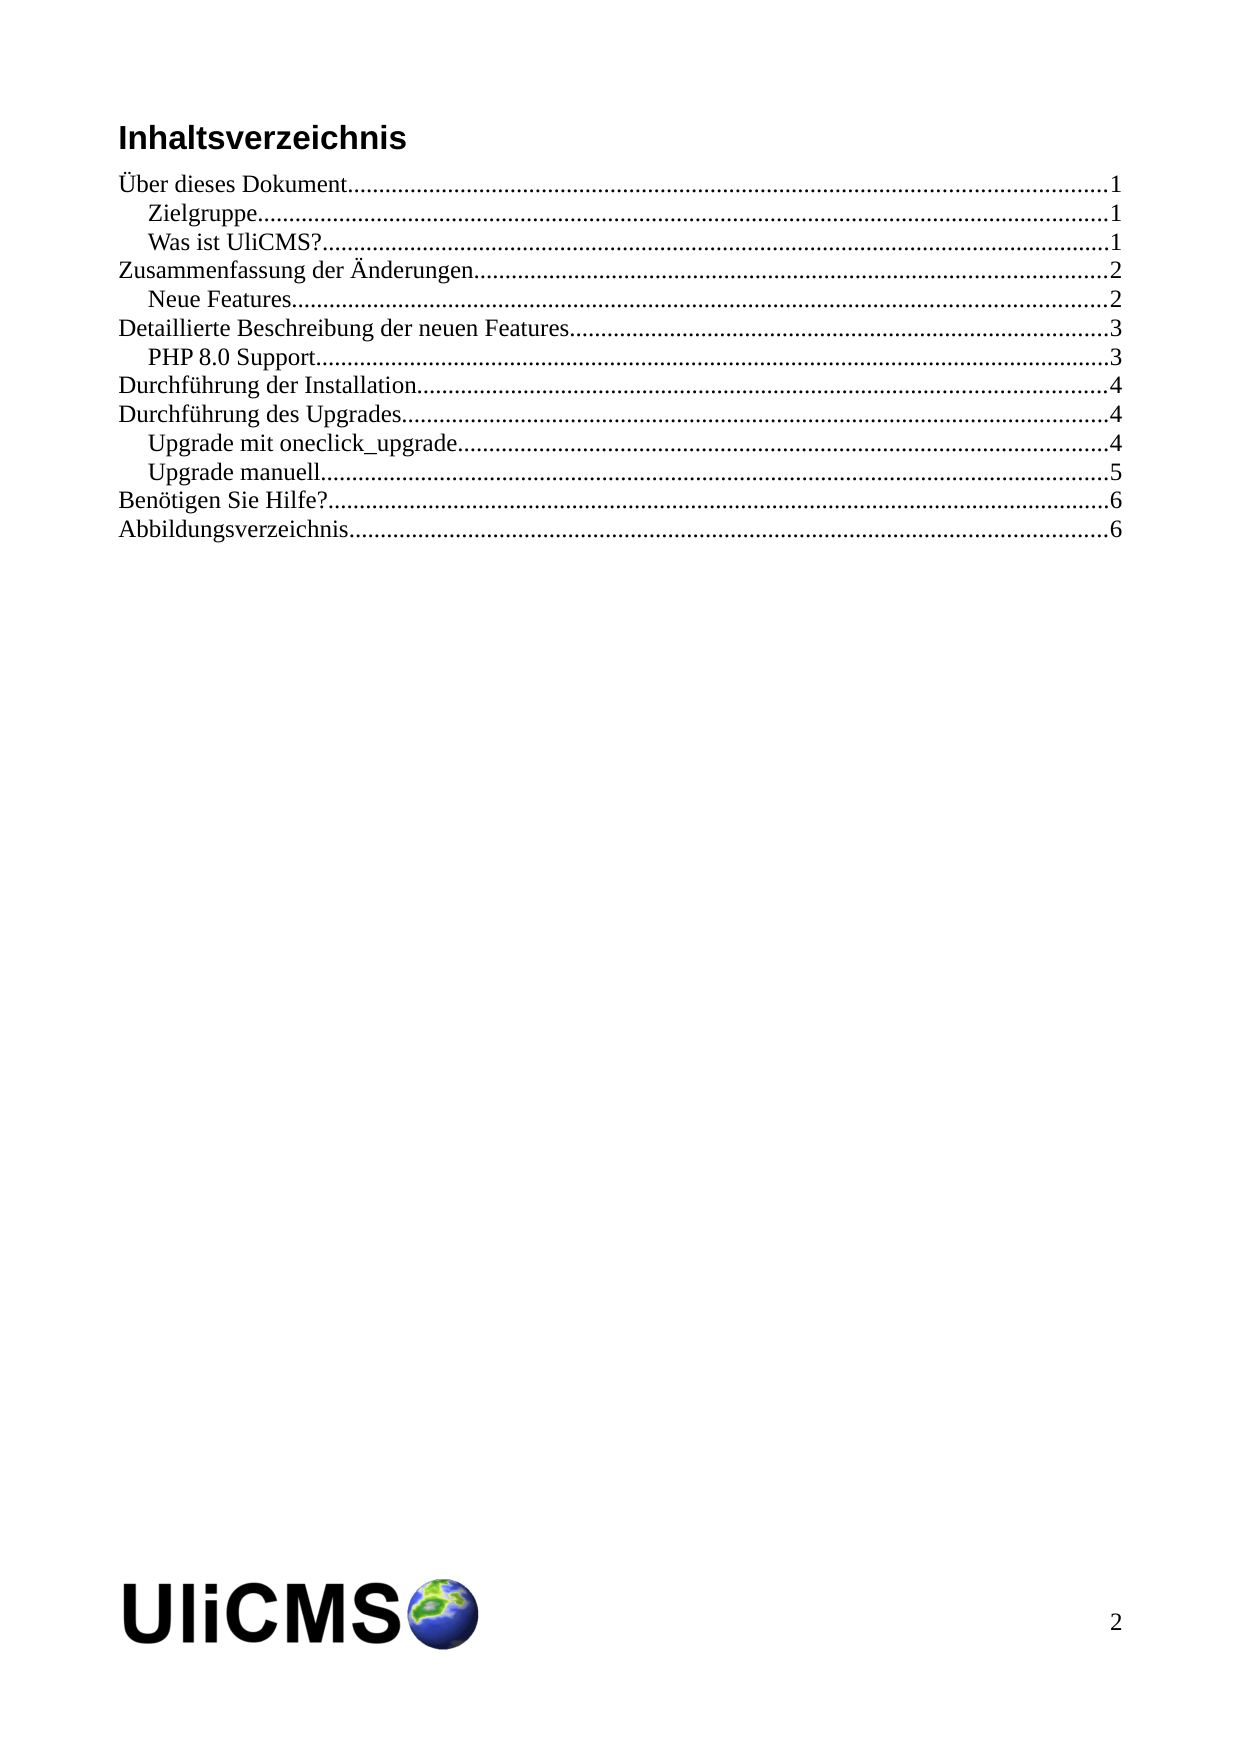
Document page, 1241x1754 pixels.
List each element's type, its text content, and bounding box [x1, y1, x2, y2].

text Zielgruppe 1 [148, 198, 1122, 227]
text Was ist UliCMS? 1 [148, 227, 1122, 255]
text Upgrade manuell 5 [148, 457, 1122, 485]
text PHP 8.0 Support 3 [148, 342, 1122, 370]
text Detaillierte Beschreibung der neuen Features 3 [118, 313, 1122, 342]
text Über dieses Dokument 1 [118, 169, 1122, 198]
text Durchführung der Installation 4 [118, 370, 1122, 399]
picture [118, 1578, 479, 1652]
text Zusammenfassung der Änderungen 2 [118, 255, 1122, 284]
text Abbildungsverzeichnis 6 [118, 514, 1122, 543]
text Neue Features 2 [148, 284, 1122, 313]
text Benötigen Sie Hilfe? 6 [118, 485, 1122, 514]
subtitle Inhaltsverzeichnis [118, 118, 1122, 157]
text Durchführung des Upgrades 4 [118, 399, 1122, 428]
text Upgrade mit oneclick_upgrade 4 [148, 428, 1122, 457]
